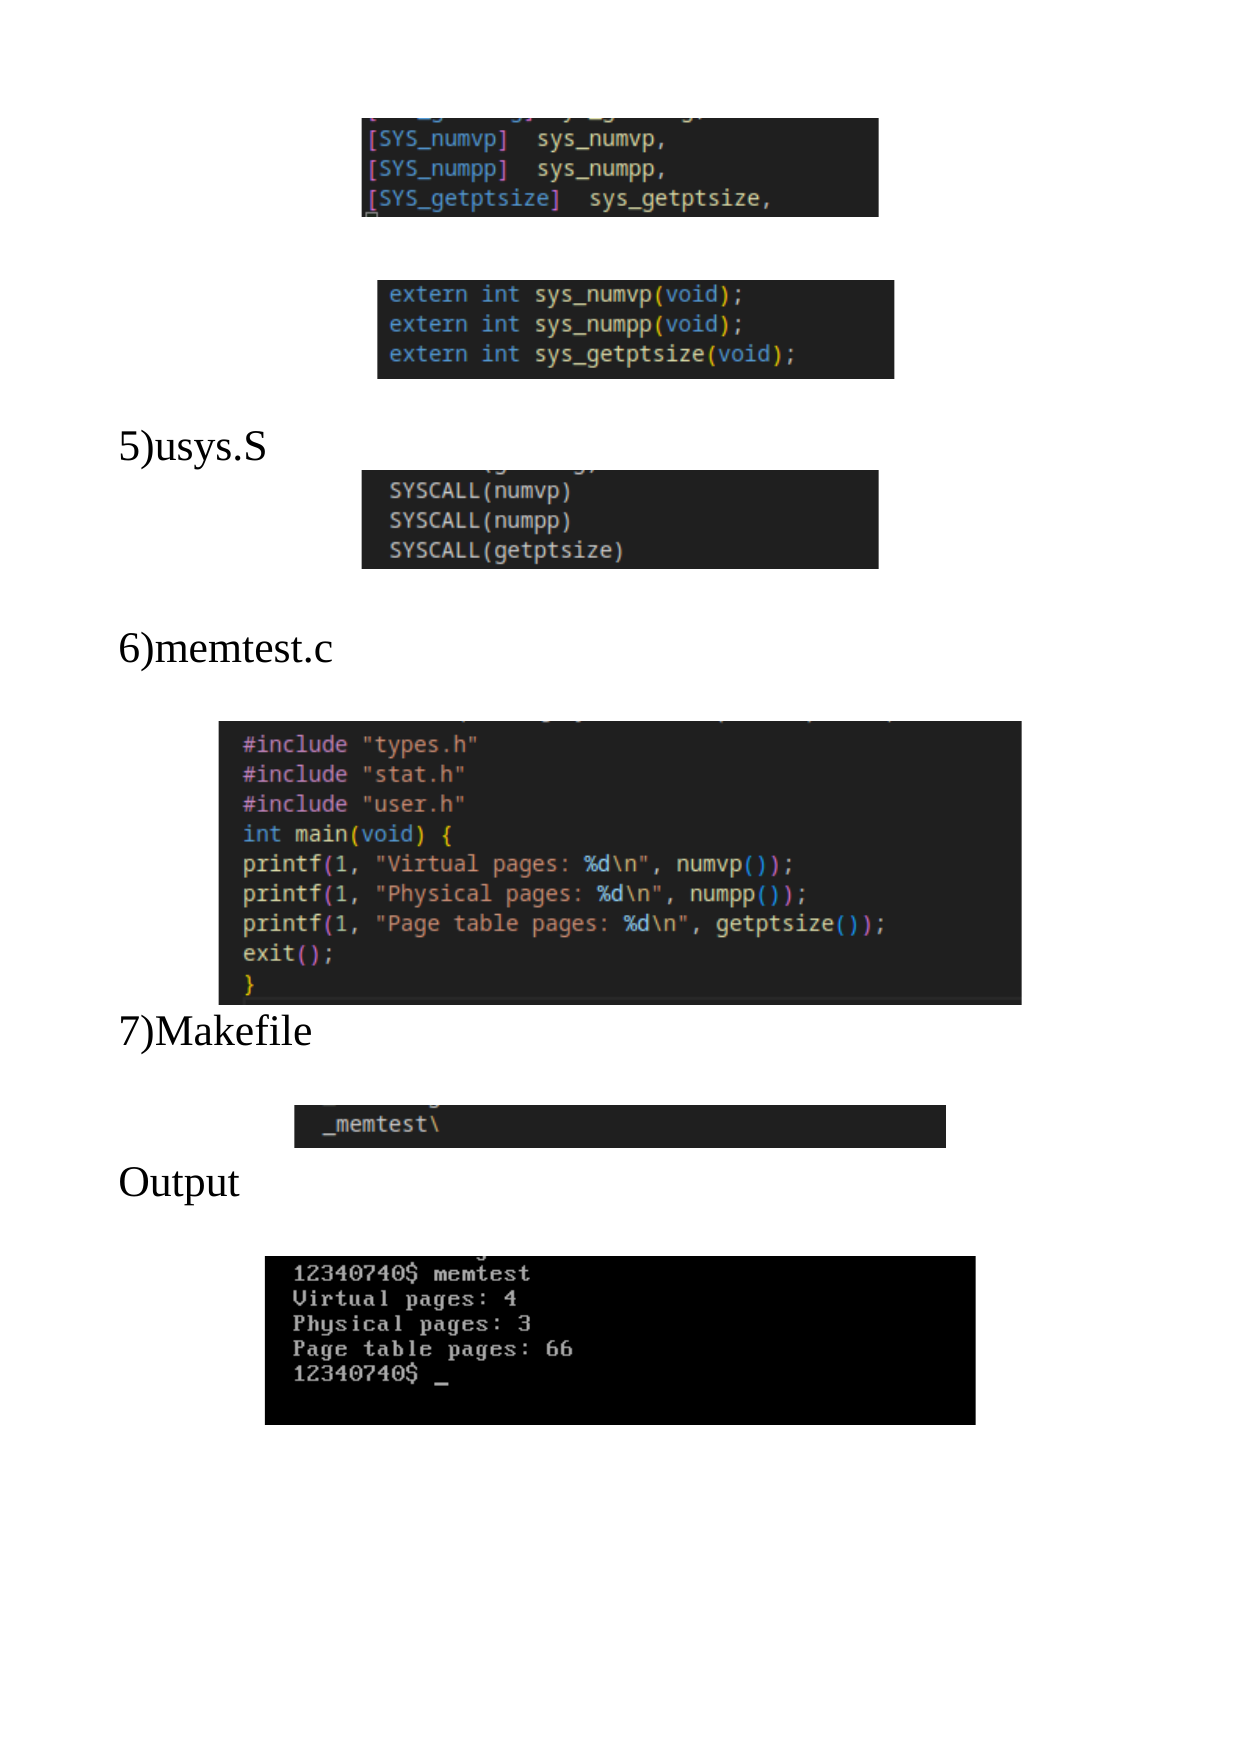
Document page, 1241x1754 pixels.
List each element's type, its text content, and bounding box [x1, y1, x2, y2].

text 5)usys.S [118, 118, 1122, 470]
picture [264, 1256, 976, 1425]
picture [294, 1105, 946, 1148]
picture [218, 721, 1022, 1005]
text 6)memtest.c [118, 470, 1122, 672]
picture [361, 118, 879, 217]
picture [377, 280, 895, 379]
picture [361, 470, 879, 569]
text 7)Makefile [118, 722, 1122, 1055]
text Output [118, 1105, 1122, 1206]
